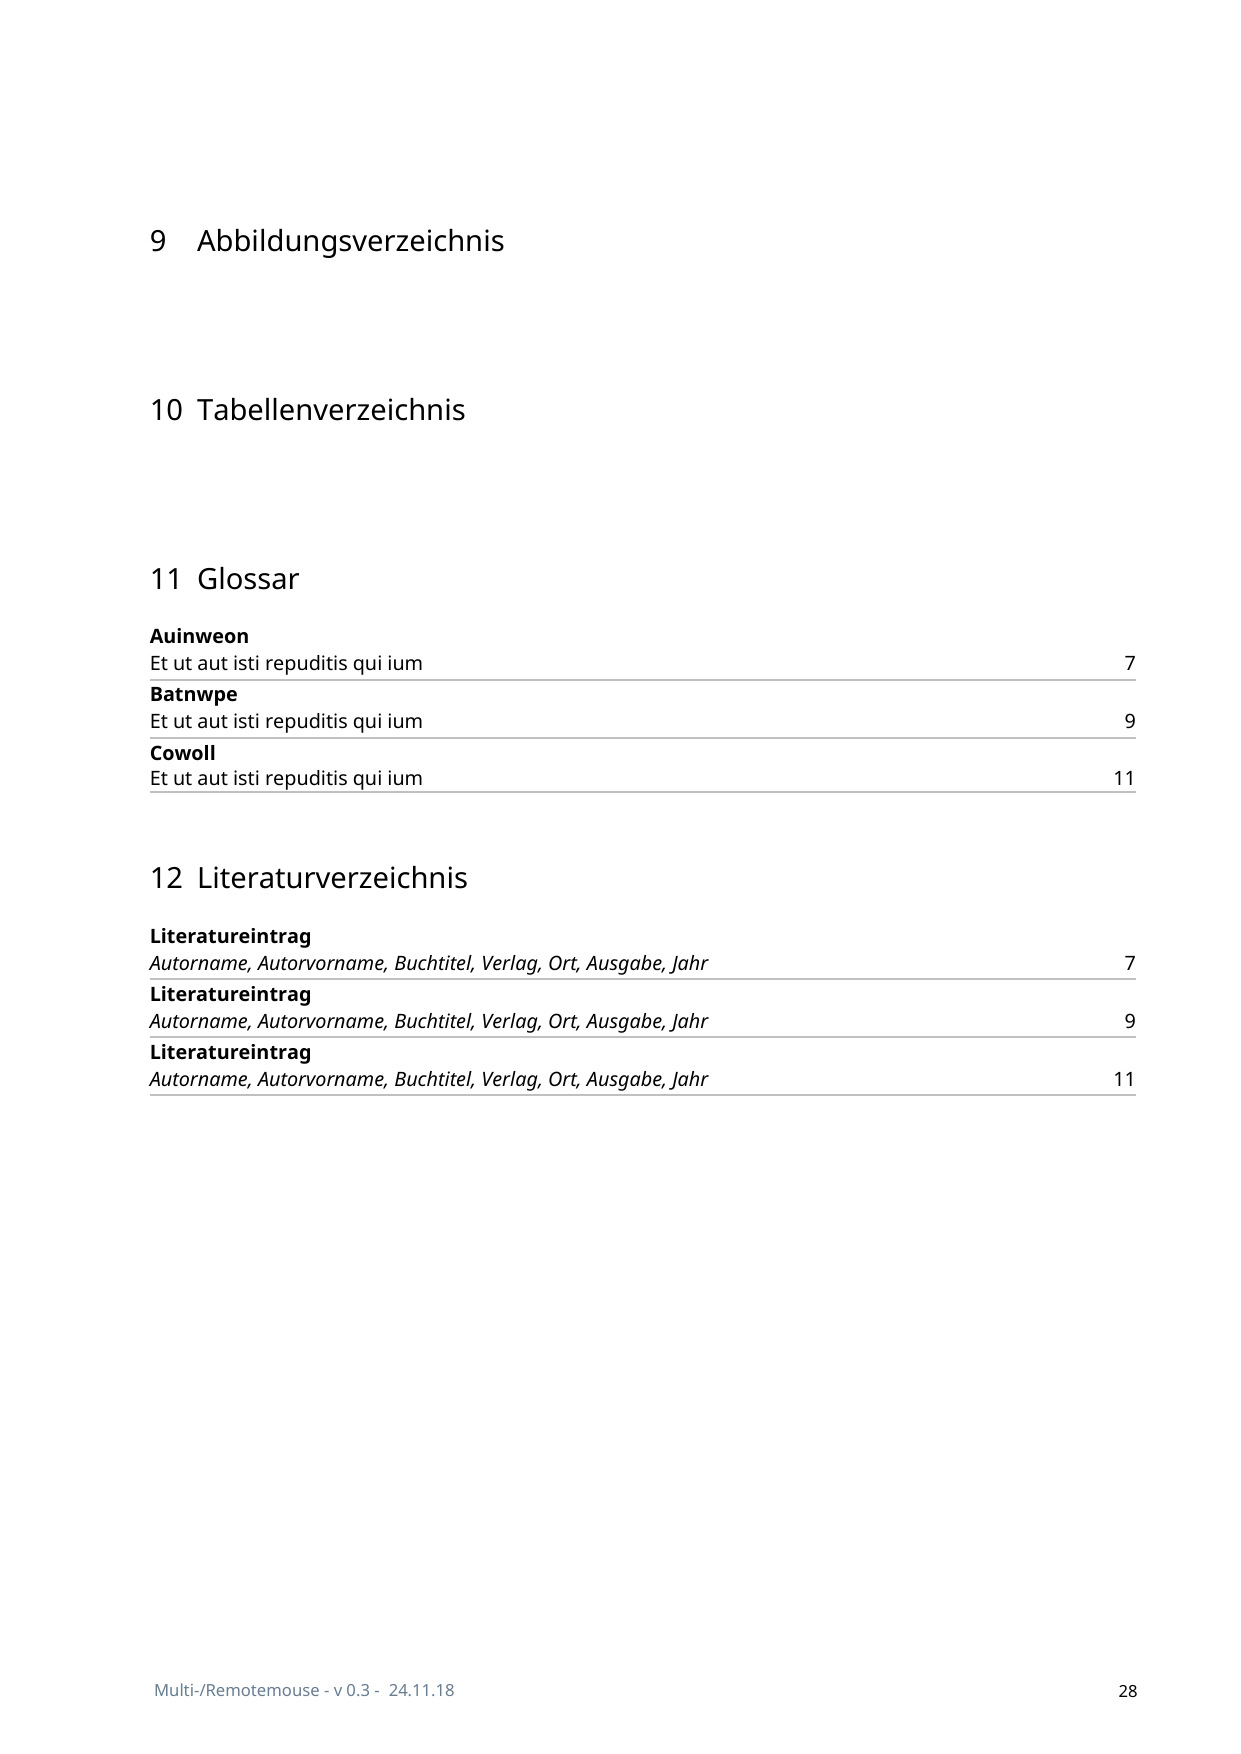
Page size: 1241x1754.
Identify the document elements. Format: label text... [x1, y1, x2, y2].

text Auinweon [149, 623, 1136, 649]
text Autorname, Autorvorname, Buchtitel, Verlag, Ort, Ausgabe, Jahr 9 [149, 1007, 1136, 1038]
text Cowoll [149, 739, 1136, 766]
text Literatureintrag [149, 1038, 1136, 1065]
text Et ut aut isti repuditis qui ium 11 [149, 766, 1136, 793]
text Et ut aut isti repuditis qui ium 7 [149, 649, 1136, 681]
subtitle Literaturverzeichnis [149, 857, 1136, 897]
text Literatureintrag [149, 922, 1136, 949]
text Autorname, Autorvorname, Buchtitel, Verlag, Ort, Ausgabe, Jahr 7 [149, 949, 1136, 980]
text Literatureintrag [149, 980, 1136, 1007]
subtitle Glossar [149, 558, 1136, 598]
text Batnwpe [149, 681, 1136, 708]
text Autorname, Autorvorname, Buchtitel, Verlag, Ort, Ausgabe, Jahr 11 [149, 1065, 1136, 1096]
text Et ut aut isti repuditis qui ium 9 [149, 708, 1136, 739]
subtitle Tabellenverzeichnis [149, 389, 1136, 429]
subtitle Abbildungsverzeichnis [149, 221, 1136, 260]
